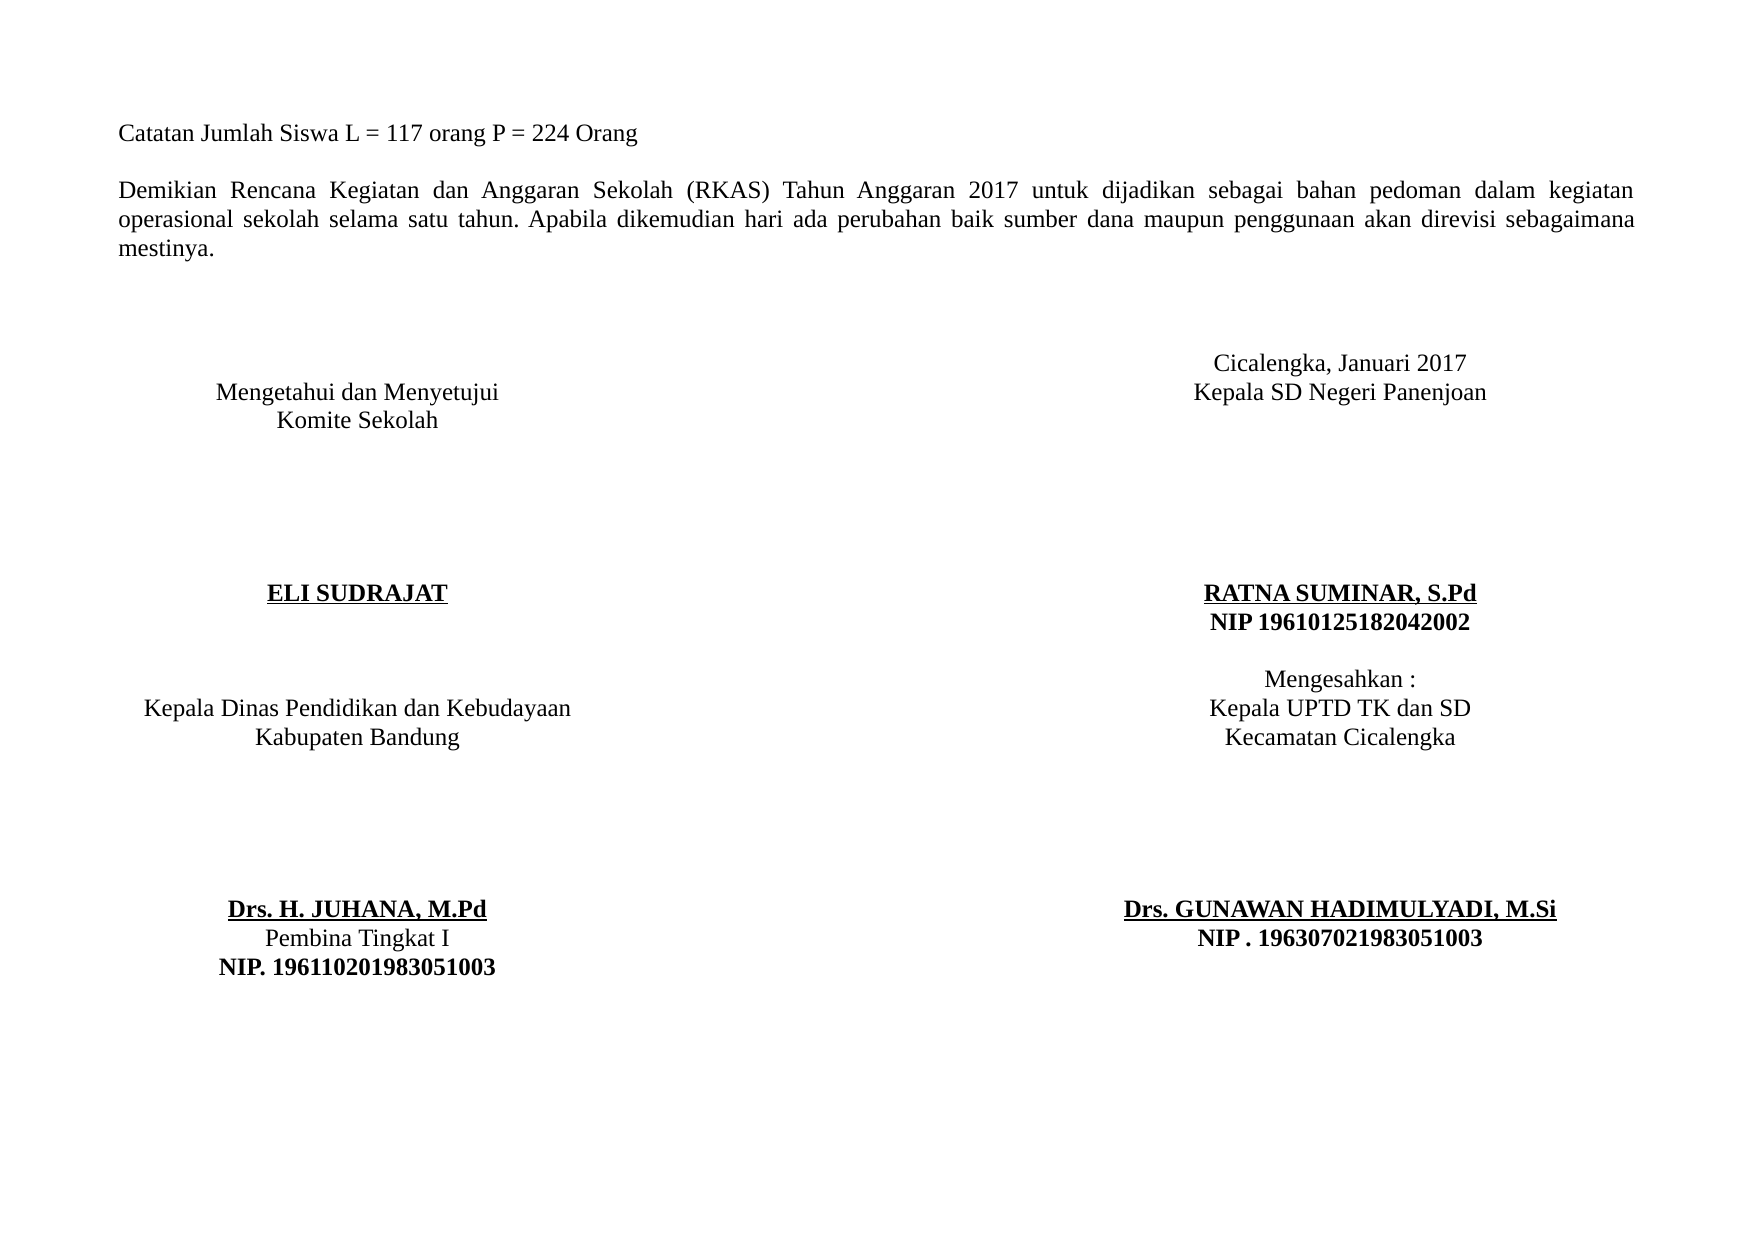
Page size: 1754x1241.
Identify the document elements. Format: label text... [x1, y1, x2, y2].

text Komite Sekolah [118, 406, 1636, 434]
text Demikian Rencana Kegiatan dan Anggaran Sekolah (RKAS) Tahun Anggaran 2017 untuk dijadikan sebagai bahan pedoman dalam kegiatan operasional sekolah selama satu tahun. Apabila dikemudian hari ada perubahan baik sumber dana maupun penggunaan akan direvisi sebagaimana mestinya. [118, 176, 1636, 262]
text Mengetahui dan Menyetujui Kepala SD Negeri Panenjoan [118, 377, 1636, 406]
text Drs. H. JUHANA, M.Pd Drs. GUNAWAN HADIMULYADI, M.Si [118, 894, 1636, 923]
text NIP. 196110201983051003 [118, 952, 1636, 981]
text NIP 19610125182042002 [118, 607, 1636, 636]
text Mengesahkan : [118, 664, 1636, 693]
text Kepala Dinas Pendidikan dan Kebudayaan Kepala UPTD TK dan SD [118, 693, 1636, 722]
text Catatan Jumlah Siswa L = 117 orang P = 224 Orang [118, 118, 1636, 147]
text Cicalengka, Januari 2017 [118, 348, 1636, 377]
text Kabupaten Bandung Kecamatan Cicalengka [118, 722, 1636, 751]
text ELI SUDRAJAT RATNA SUMINAR, S.Pd [118, 578, 1636, 607]
text Pembina Tingkat I NIP . 196307021983051003 [118, 923, 1636, 952]
